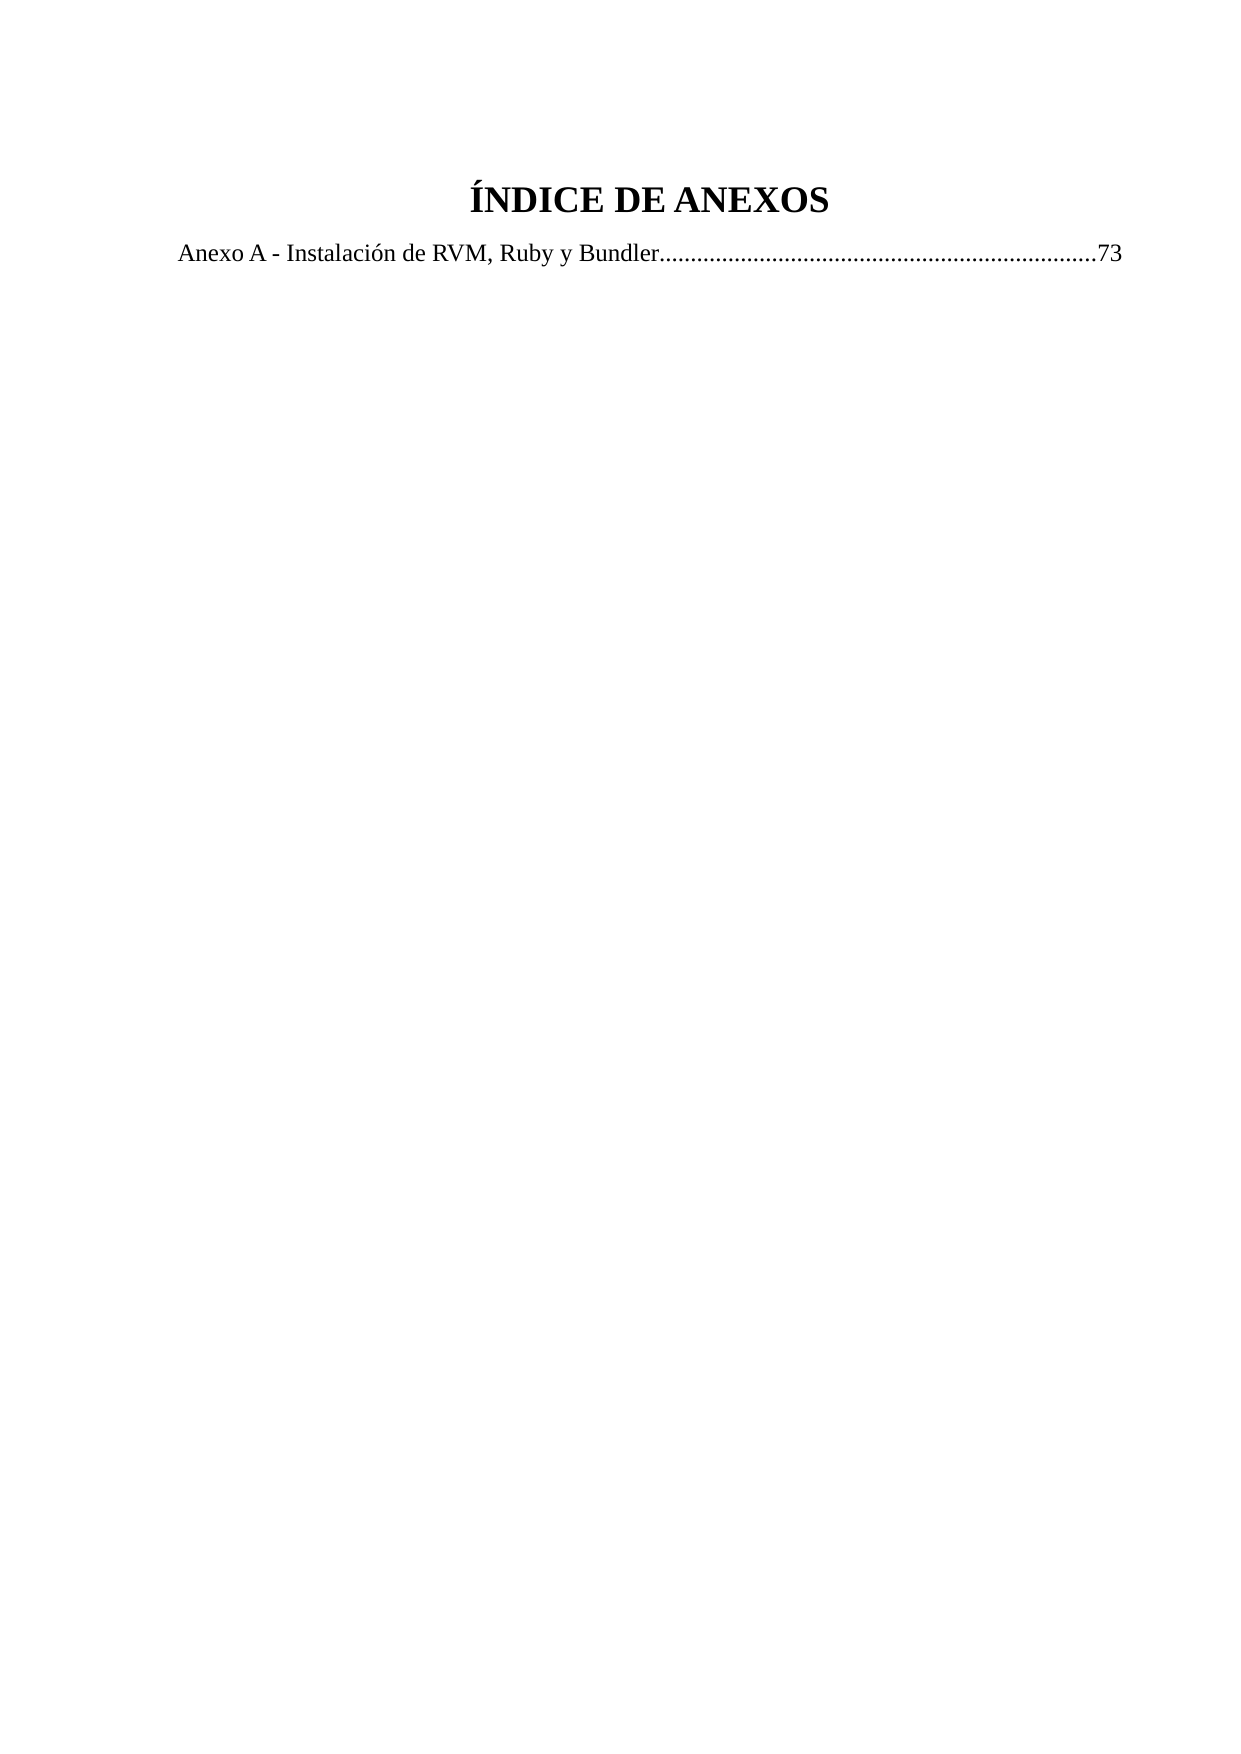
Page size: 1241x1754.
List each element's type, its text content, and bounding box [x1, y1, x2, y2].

text Anexo A - Instalación de RVM, Ruby y Bundler 73 [177, 238, 1122, 267]
text Índice de Anexos [177, 177, 1122, 220]
